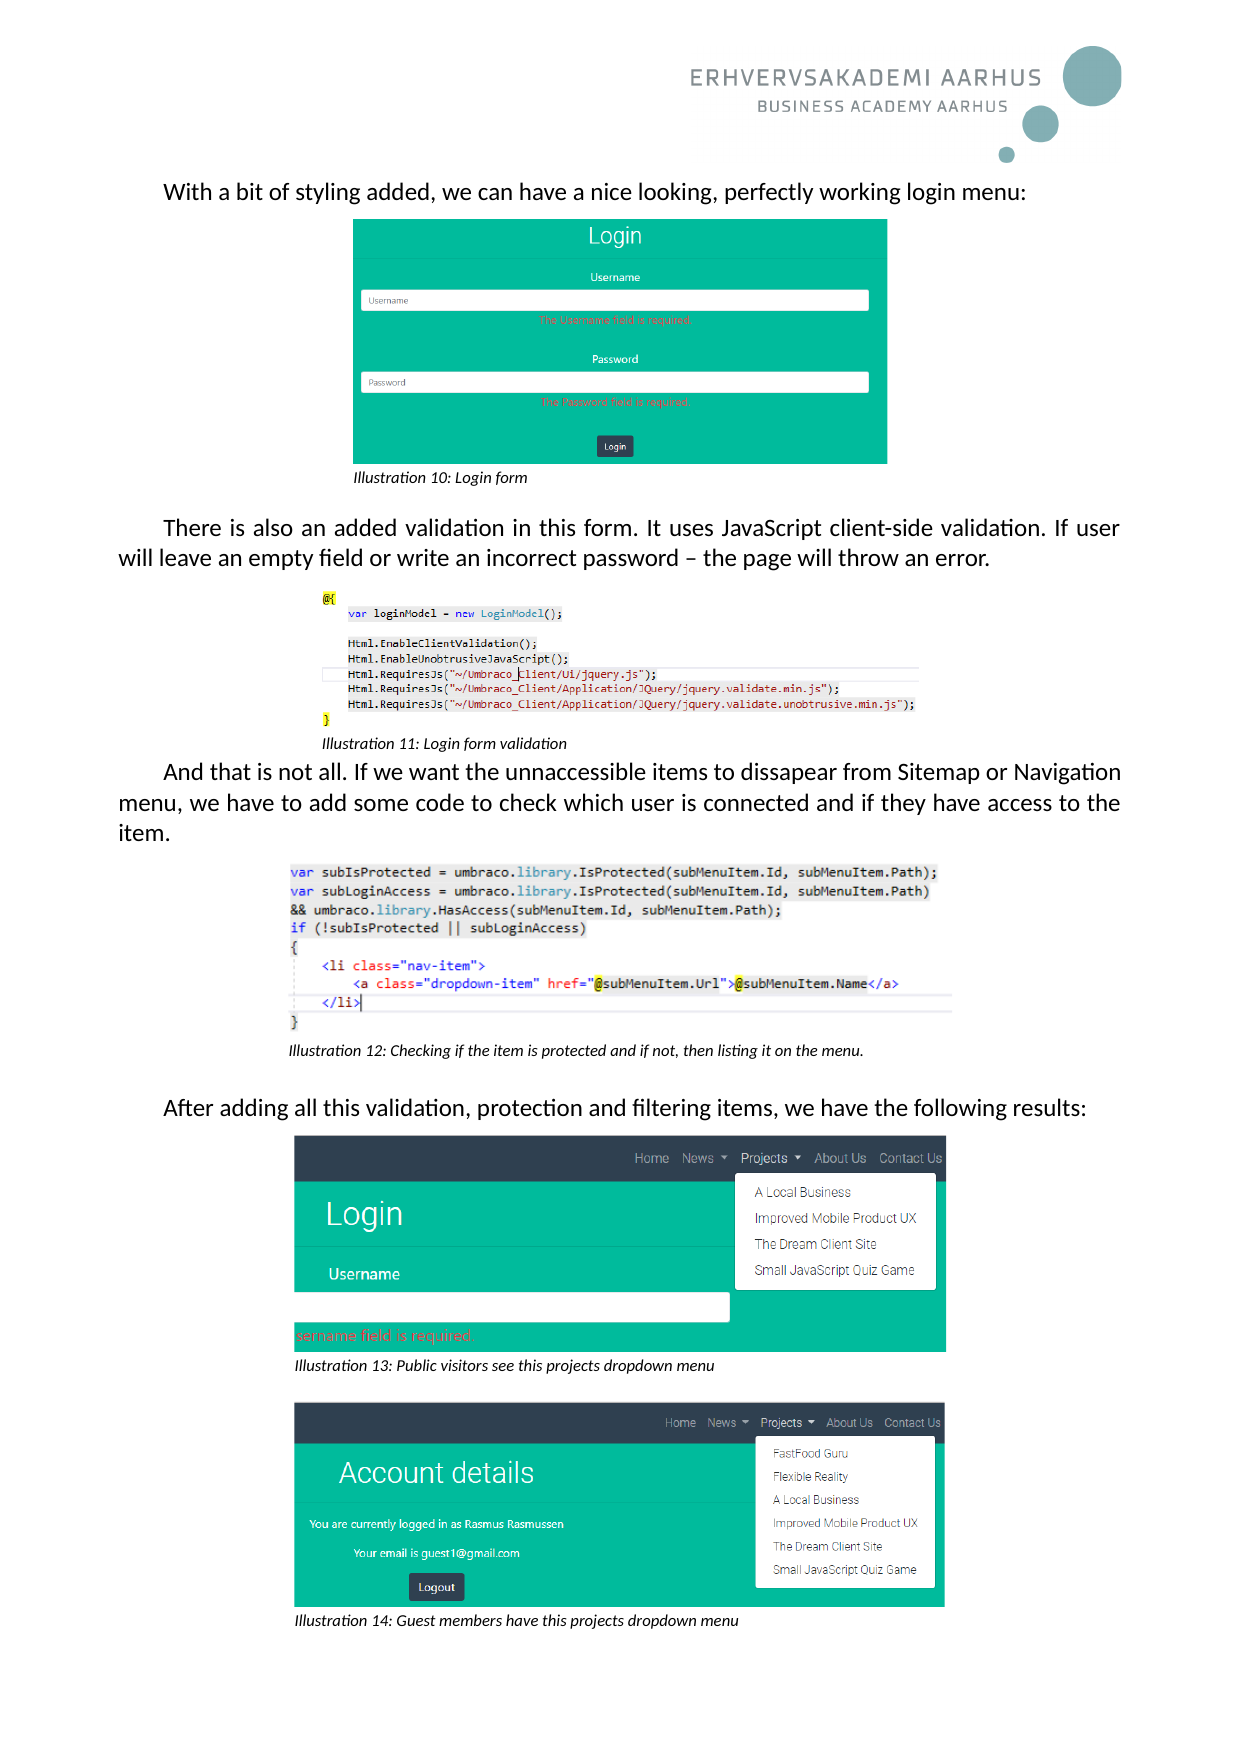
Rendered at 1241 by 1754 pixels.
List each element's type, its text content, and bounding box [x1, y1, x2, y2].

text Illustration 14: Guest members have this projects dropdown menu [294, 1607, 944, 1631]
picture [294, 1401, 945, 1607]
picture [691, 46, 1122, 163]
picture [353, 219, 888, 464]
picture [321, 585, 919, 730]
text There is also an added validation in this form. It uses JavaScript client-side validation. If user will leave an empty field or write an incorrect password – the page will throw an error. [118, 512, 1122, 573]
picture [288, 860, 953, 1036]
text Illustration 11: Login form validation [322, 730, 919, 754]
picture [294, 1135, 947, 1352]
text Illustration 12: Checking if the item is protected and if not, then listing it on the menu. [288, 1036, 952, 1061]
text After adding all this validation, protection and filtering items, we have the following results: [118, 1092, 1122, 1122]
text With a bit of styling added, we can have a nice looking, perfectly working login menu: [118, 176, 1122, 207]
text And that is not all. If we want the unnaccessible items to dissapear from Sitemap or Navigation menu, we have to add some code to check which user is connected and if they have access to the item. [118, 756, 1122, 848]
text Illustration 13: Public visitors see this projects dropdown menu [294, 1352, 946, 1376]
text Illustration 10: Login form [353, 464, 887, 488]
